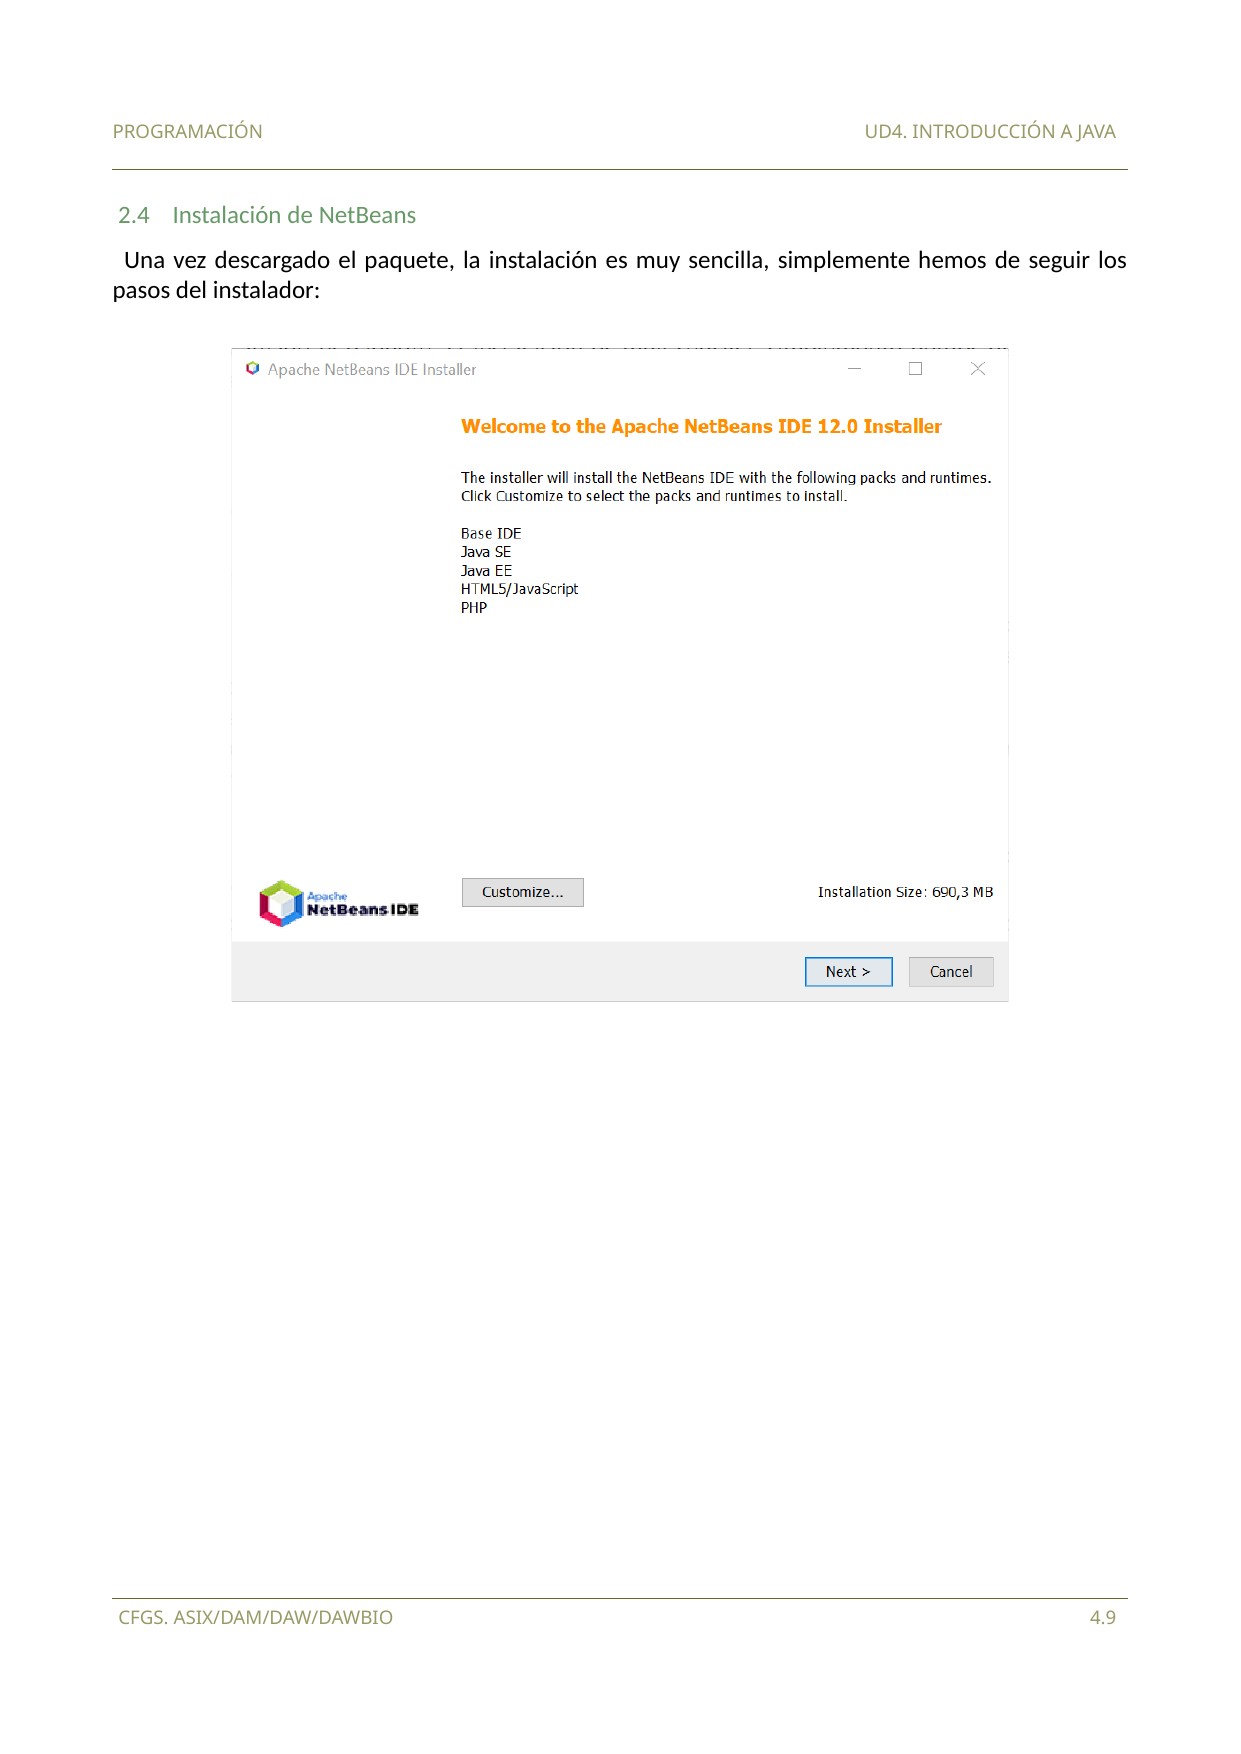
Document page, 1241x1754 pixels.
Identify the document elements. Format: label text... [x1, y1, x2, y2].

picture [231, 348, 1009, 1002]
subtitle Instalación de NetBeans [112, 199, 1128, 229]
text Una vez descargado el paquete, la instalación es muy sencilla, simplemente hemos de seguir los pasos del instalador: [112, 244, 1128, 305]
